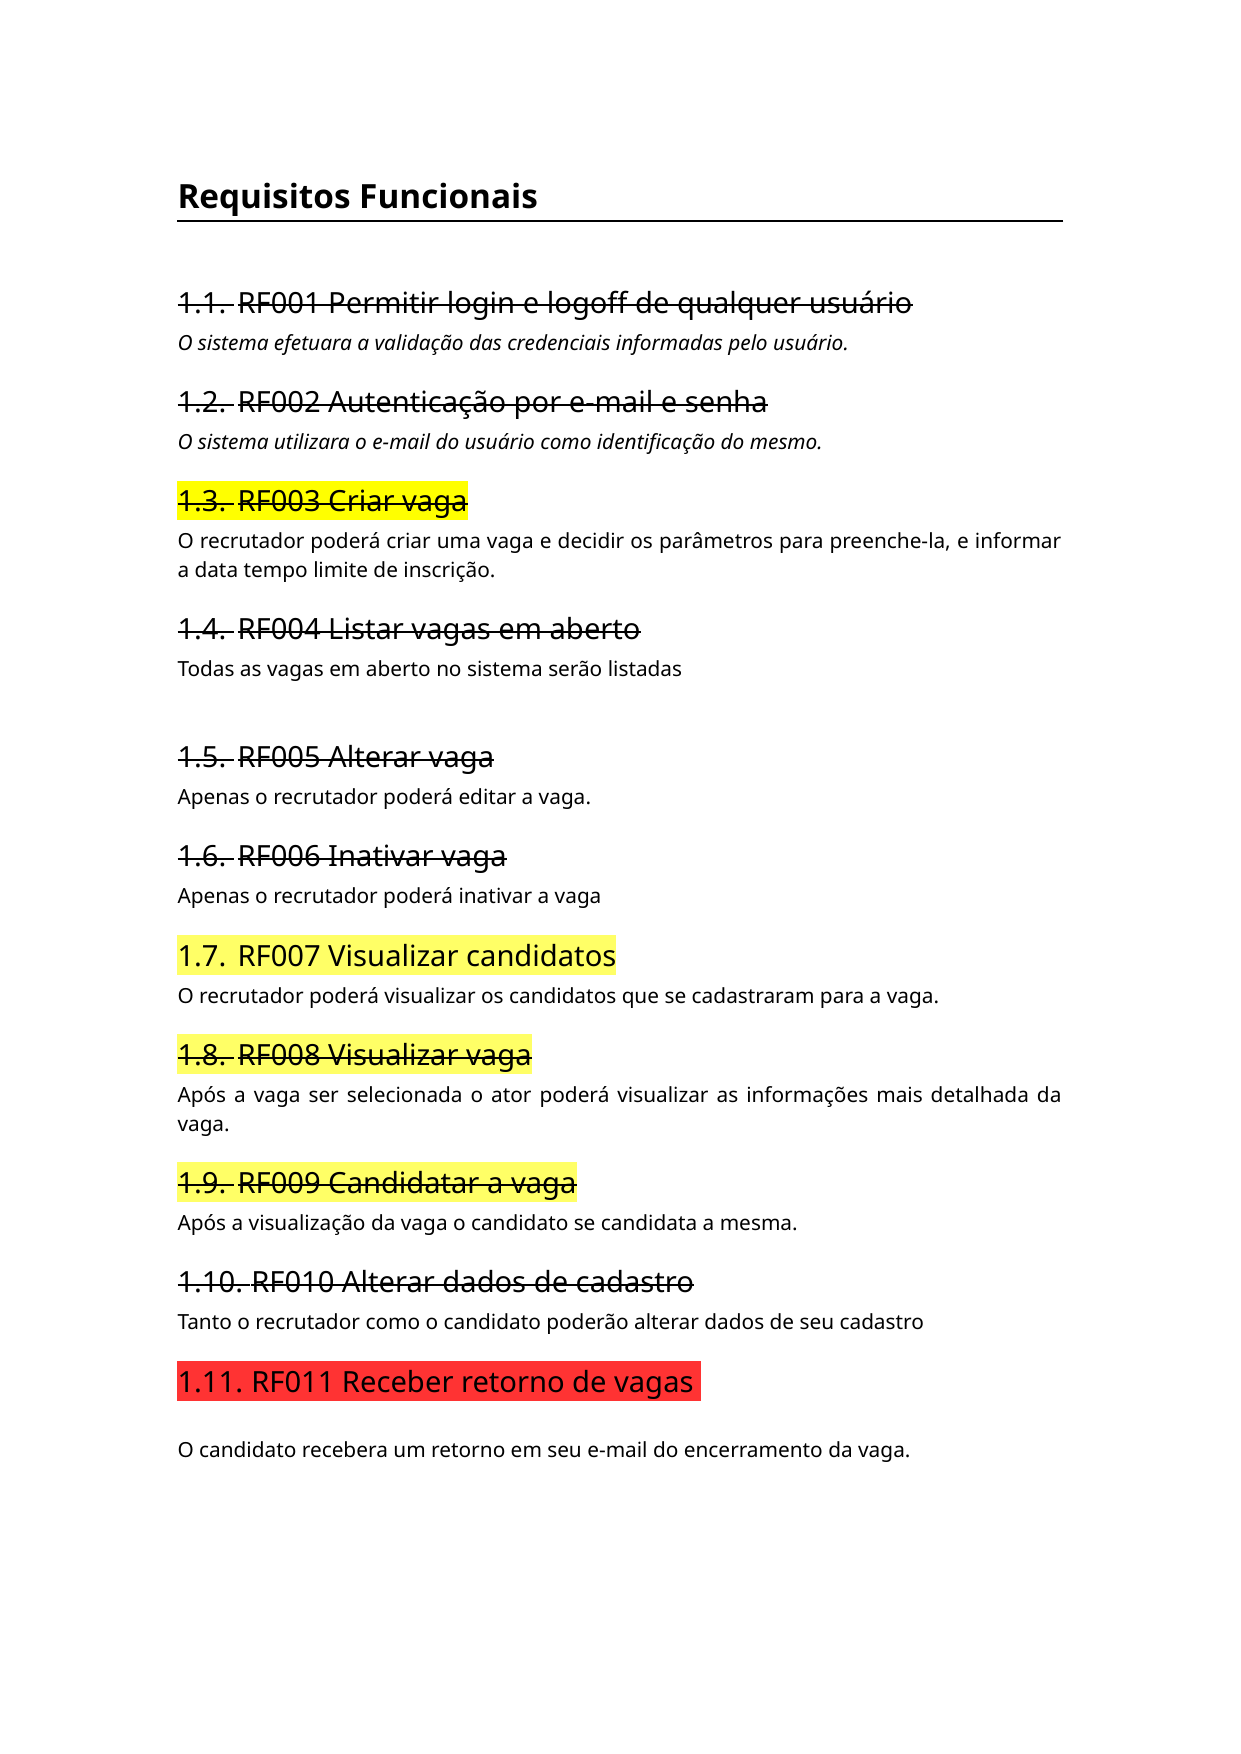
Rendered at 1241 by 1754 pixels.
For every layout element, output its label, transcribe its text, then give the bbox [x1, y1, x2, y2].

text Todas as vagas em aberto no sistema serão listadas [177, 654, 1063, 683]
subtitle RF007 Visualizar candidatos [177, 935, 1063, 975]
subtitle RF008 Visualizar vaga [177, 1034, 1063, 1074]
subtitle RF001 Permitir login e logoff de qualquer usuário [177, 282, 1063, 322]
text O recrutador poderá criar uma vaga e decidir os parâmetros para preenche-la, e informar a data tempo limite de inscrição. [177, 527, 1063, 583]
subtitle RF003 Criar vaga [177, 481, 1063, 520]
subtitle RF004 Listar vagas em aberto [177, 608, 1063, 648]
subtitle RF011 Receber retorno de vagas [177, 1361, 1063, 1401]
text Apenas o recrutador poderá inativar a vaga [177, 882, 1063, 910]
text O recrutador poderá visualizar os candidatos que se cadastraram para a vaga. [177, 981, 1063, 1009]
subtitle RF002 Autenticação por e-mail e senha [177, 381, 1063, 421]
text Apenas o recrutador poderá editar a vaga. [177, 782, 1063, 811]
text O candidato recebera um retorno em seu e-mail do encerramento da vaga. [177, 1435, 1063, 1464]
text O sistema utilizara o e-mail do usuário como identificação do mesmo. [177, 427, 1063, 456]
text Tanto o recrutador como o candidato poderão alterar dados de seu cadastro [177, 1307, 1063, 1336]
text Após a visualização da vaga o candidato se candidata a mesma. [177, 1208, 1063, 1237]
text Após a vaga ser selecionada o ator poderá visualizar as informações mais detalhada da vaga. [177, 1080, 1063, 1137]
subtitle Requisitos Funcionais [177, 173, 1063, 220]
subtitle RF010 Alterar dados de cadastro [177, 1262, 1063, 1301]
text O sistema efetuara a validação das credenciais informadas pelo usuário. [177, 328, 1063, 356]
subtitle RF005 Alterar vaga [177, 736, 1063, 776]
subtitle RF006 Inativar vaga [177, 836, 1063, 875]
subtitle RF009 Candidatar a vaga [177, 1162, 1063, 1202]
